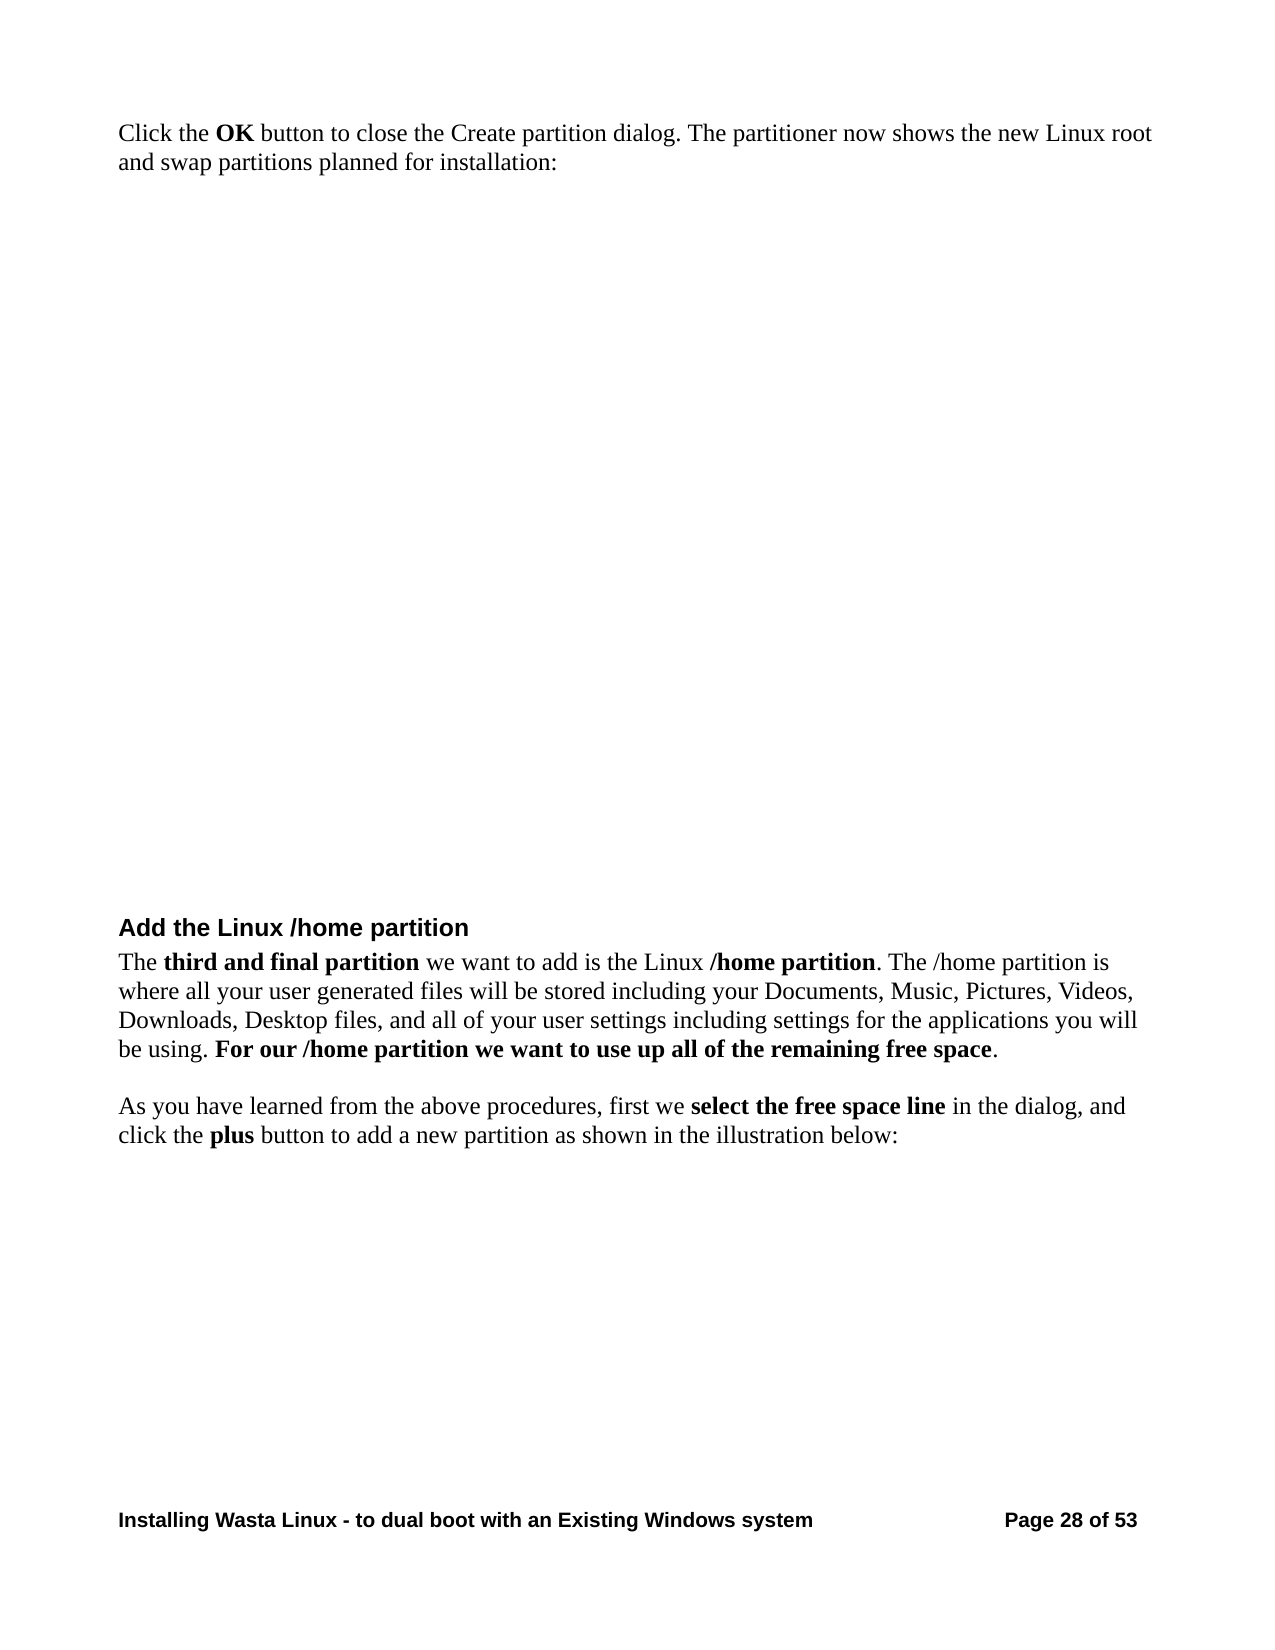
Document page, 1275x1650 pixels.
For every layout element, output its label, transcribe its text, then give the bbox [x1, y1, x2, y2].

subtitle Add the Linux /home partition [118, 913, 1157, 941]
text As you have learned from the above procedures, first we select the free space line in the dialog, and click the plus button to add a new partition as shown in the illustration below: [118, 1091, 1157, 1149]
text The third and final partition we want to add is the Linux /home partition. The /home partition is where all your user generated files will be stored including your Documents, Music, Pictures, Videos, Downloads, Desktop files, and all of your user settings including settings for the applications you will be using. For our /home partition we want to use up all of the remaining free space. [118, 947, 1157, 1062]
text Click the OK button to close the Create partition dialog. The partitioner now shows the new Linux root and swap partitions planned for installation: [118, 118, 1157, 176]
